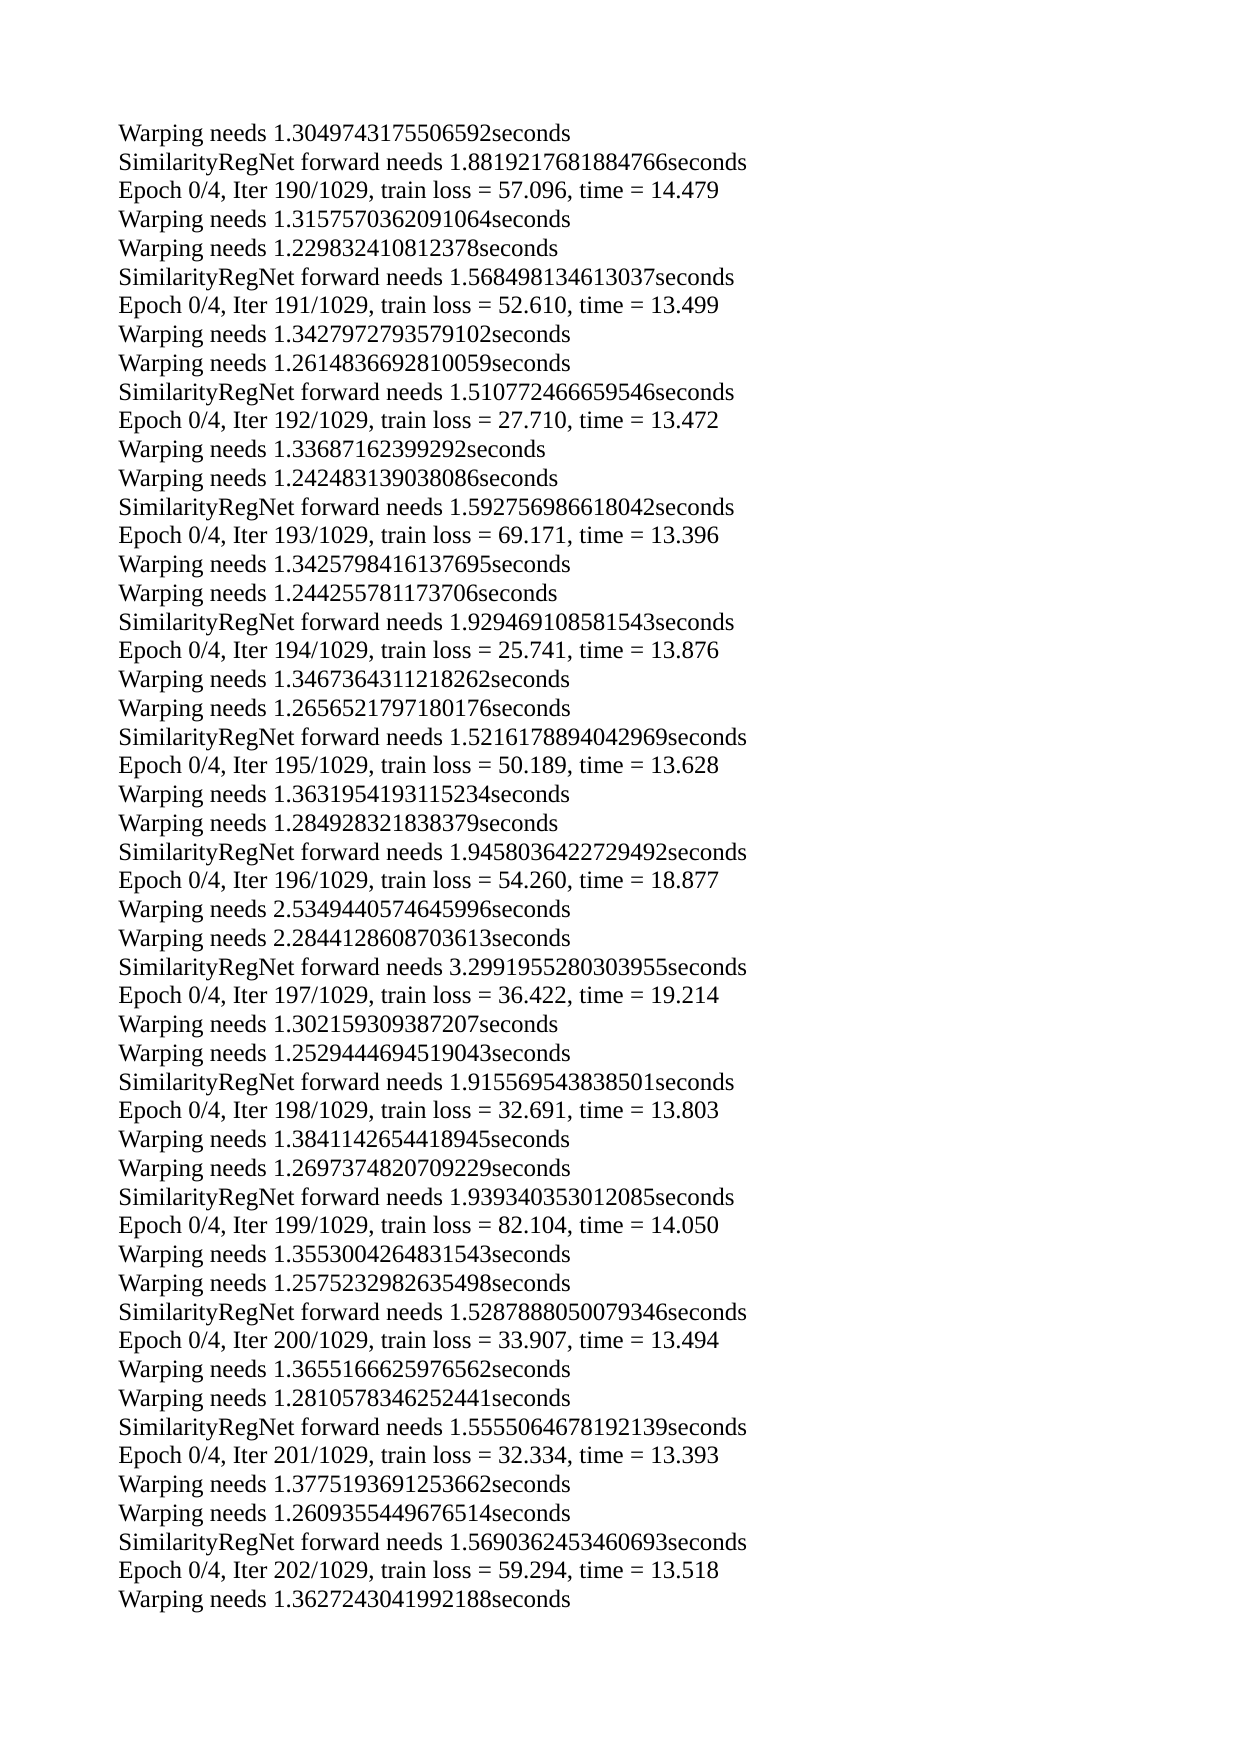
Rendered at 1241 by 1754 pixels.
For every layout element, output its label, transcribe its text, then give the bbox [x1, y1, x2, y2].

text SimilarityRegNet forward needs 1.9458036422729492seconds [118, 837, 1122, 866]
text Warping needs 1.3157570362091064seconds [118, 204, 1122, 233]
text Warping needs 1.2697374820709229seconds [118, 1153, 1122, 1182]
text Epoch 0/4, Iter 199/1029, train loss = 82.104, time = 14.050 [118, 1211, 1122, 1239]
text Epoch 0/4, Iter 195/1029, train loss = 50.189, time = 13.628 [118, 751, 1122, 779]
text Warping needs 1.3425798416137695seconds [118, 549, 1122, 578]
text SimilarityRegNet forward needs 1.592756986618042seconds [118, 492, 1122, 521]
text SimilarityRegNet forward needs 1.915569543838501seconds [118, 1067, 1122, 1096]
text Warping needs 1.229832410812378seconds [118, 233, 1122, 262]
text Epoch 0/4, Iter 196/1029, train loss = 54.260, time = 18.877 [118, 866, 1122, 894]
text Warping needs 1.242483139038086seconds [118, 463, 1122, 492]
text SimilarityRegNet forward needs 1.929469108581543seconds [118, 607, 1122, 636]
text Epoch 0/4, Iter 202/1029, train loss = 59.294, time = 13.518 [118, 1556, 1122, 1584]
text Warping needs 1.2656521797180176seconds [118, 693, 1122, 722]
text Warping needs 1.2614836692810059seconds [118, 348, 1122, 377]
text Warping needs 1.2810578346252441seconds [118, 1383, 1122, 1412]
text Warping needs 1.3467364311218262seconds [118, 664, 1122, 693]
text Epoch 0/4, Iter 193/1029, train loss = 69.171, time = 13.396 [118, 521, 1122, 549]
text Warping needs 1.244255781173706seconds [118, 578, 1122, 607]
text Warping needs 1.3655166625976562seconds [118, 1354, 1122, 1383]
text Warping needs 1.3427972793579102seconds [118, 319, 1122, 348]
text Warping needs 1.2575232982635498seconds [118, 1268, 1122, 1297]
text Epoch 0/4, Iter 198/1029, train loss = 32.691, time = 13.803 [118, 1096, 1122, 1124]
text Epoch 0/4, Iter 200/1029, train loss = 33.907, time = 13.494 [118, 1326, 1122, 1354]
text SimilarityRegNet forward needs 1.5216178894042969seconds [118, 722, 1122, 751]
text Epoch 0/4, Iter 190/1029, train loss = 57.096, time = 14.479 [118, 176, 1122, 204]
text SimilarityRegNet forward needs 1.5555064678192139seconds [118, 1412, 1122, 1441]
text Warping needs 1.3841142654418945seconds [118, 1124, 1122, 1153]
text SimilarityRegNet forward needs 1.510772466659546seconds [118, 377, 1122, 406]
text SimilarityRegNet forward needs 3.2991955280303955seconds [118, 952, 1122, 981]
text Epoch 0/4, Iter 194/1029, train loss = 25.741, time = 13.876 [118, 636, 1122, 664]
text Warping needs 1.33687162399292seconds [118, 434, 1122, 463]
text SimilarityRegNet forward needs 1.5690362453460693seconds [118, 1527, 1122, 1556]
text Epoch 0/4, Iter 201/1029, train loss = 32.334, time = 13.393 [118, 1441, 1122, 1469]
text Warping needs 1.284928321838379seconds [118, 808, 1122, 837]
text Warping needs 1.2609355449676514seconds [118, 1498, 1122, 1527]
text Warping needs 1.3553004264831543seconds [118, 1239, 1122, 1268]
text SimilarityRegNet forward needs 1.8819217681884766seconds [118, 147, 1122, 176]
text SimilarityRegNet forward needs 1.939340353012085seconds [118, 1182, 1122, 1211]
text Epoch 0/4, Iter 192/1029, train loss = 27.710, time = 13.472 [118, 406, 1122, 434]
text Warping needs 1.3631954193115234seconds [118, 779, 1122, 808]
text Epoch 0/4, Iter 197/1029, train loss = 36.422, time = 19.214 [118, 981, 1122, 1009]
text Warping needs 2.5349440574645996seconds [118, 894, 1122, 923]
text Epoch 0/4, Iter 191/1029, train loss = 52.610, time = 13.499 [118, 291, 1122, 319]
text SimilarityRegNet forward needs 1.568498134613037seconds [118, 262, 1122, 291]
text Warping needs 1.302159309387207seconds [118, 1009, 1122, 1038]
text Warping needs 1.2529444694519043seconds [118, 1038, 1122, 1067]
text SimilarityRegNet forward needs 1.5287888050079346seconds [118, 1297, 1122, 1326]
text Warping needs 1.3775193691253662seconds [118, 1469, 1122, 1498]
text Warping needs 1.3627243041992188seconds [118, 1584, 1122, 1613]
text Warping needs 2.2844128608703613seconds [118, 923, 1122, 952]
text Warping needs 1.3049743175506592seconds [118, 118, 1122, 147]
